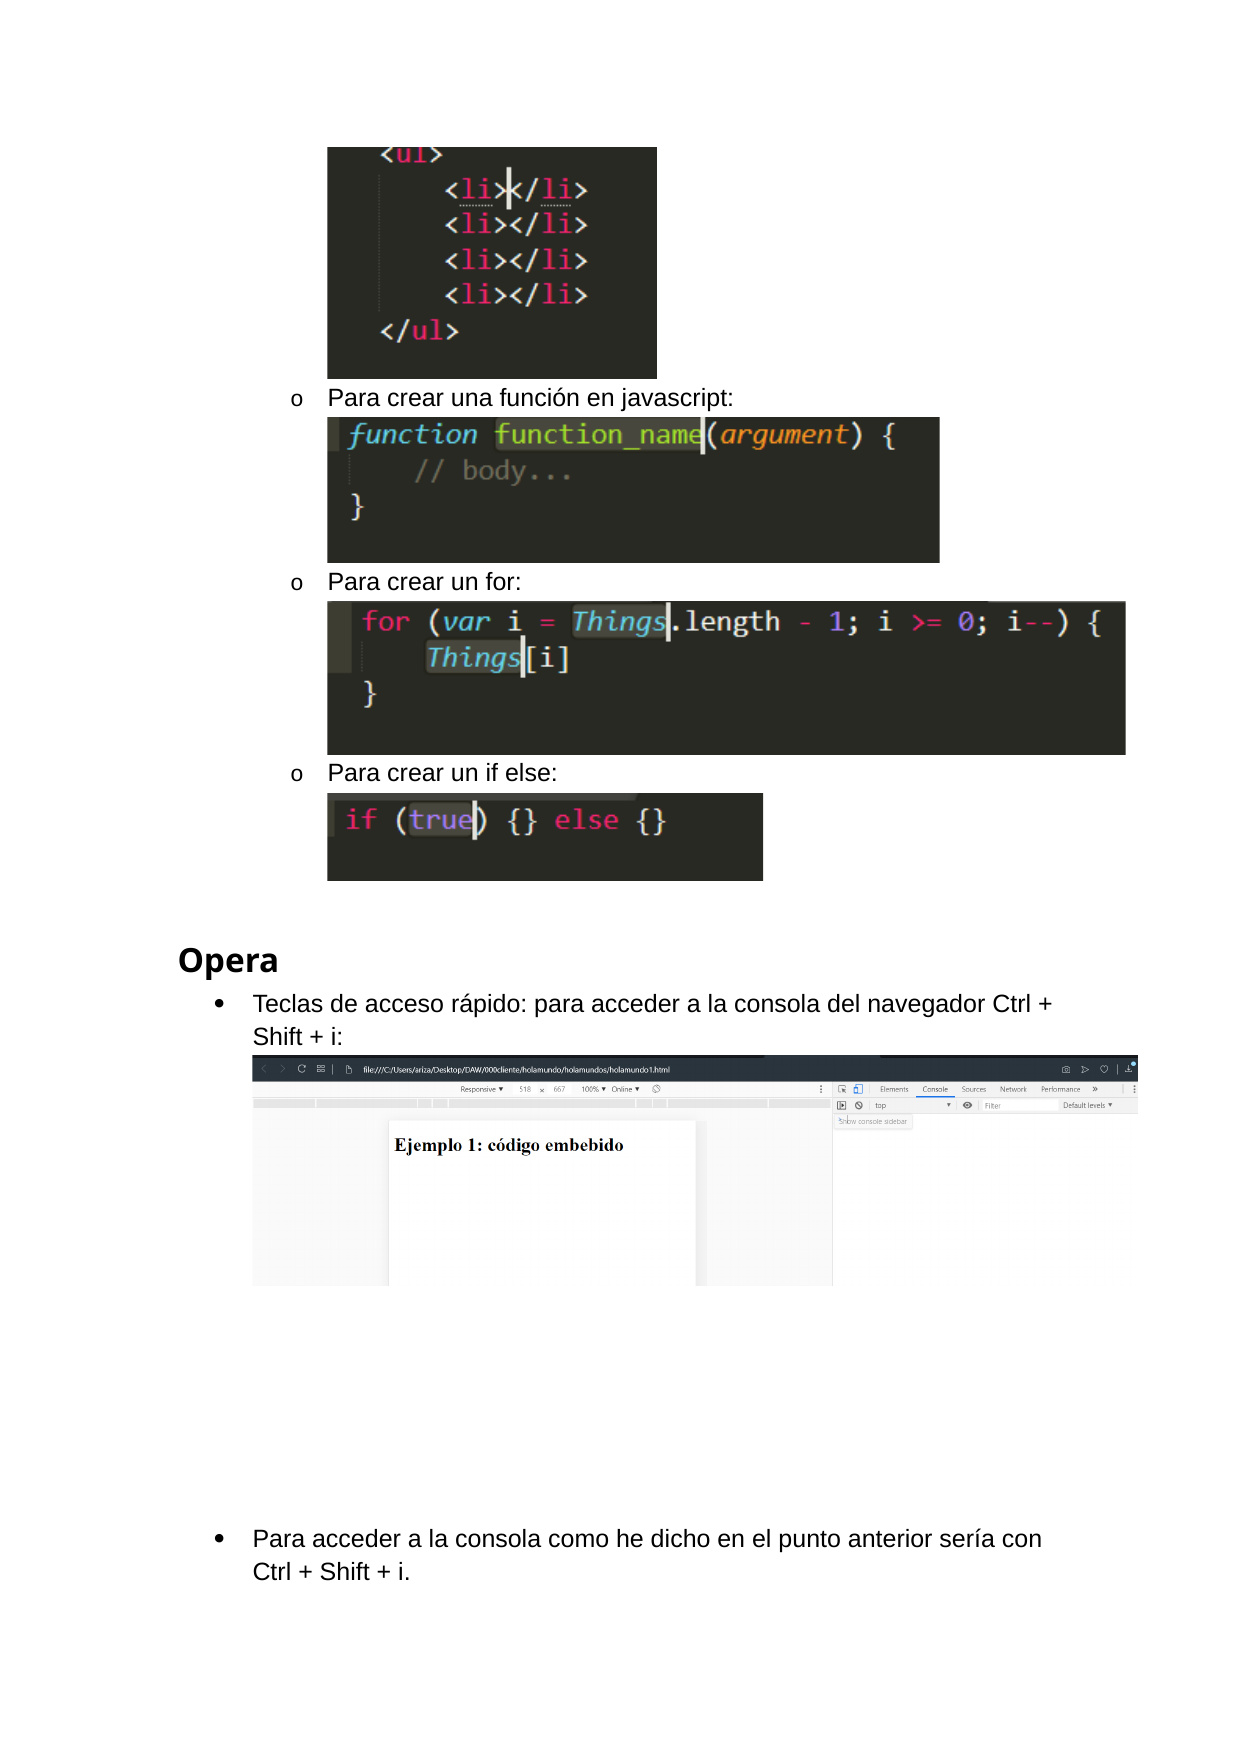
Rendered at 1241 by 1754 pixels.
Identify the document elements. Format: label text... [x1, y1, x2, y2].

list Para crear un for: [290, 567, 1063, 597]
list Para acceder a la consola como he dicho en el punto anterior sería con Ctrl + Shift + i. [215, 1524, 1063, 1586]
list Para crear una función en javascript: [290, 383, 1063, 413]
text Opera [177, 937, 1063, 982]
list Para crear un if else: [290, 758, 1063, 789]
list Teclas de acceso rápido: para acceder a la consola del navegador Ctrl + Shift + i: [215, 989, 1063, 1051]
